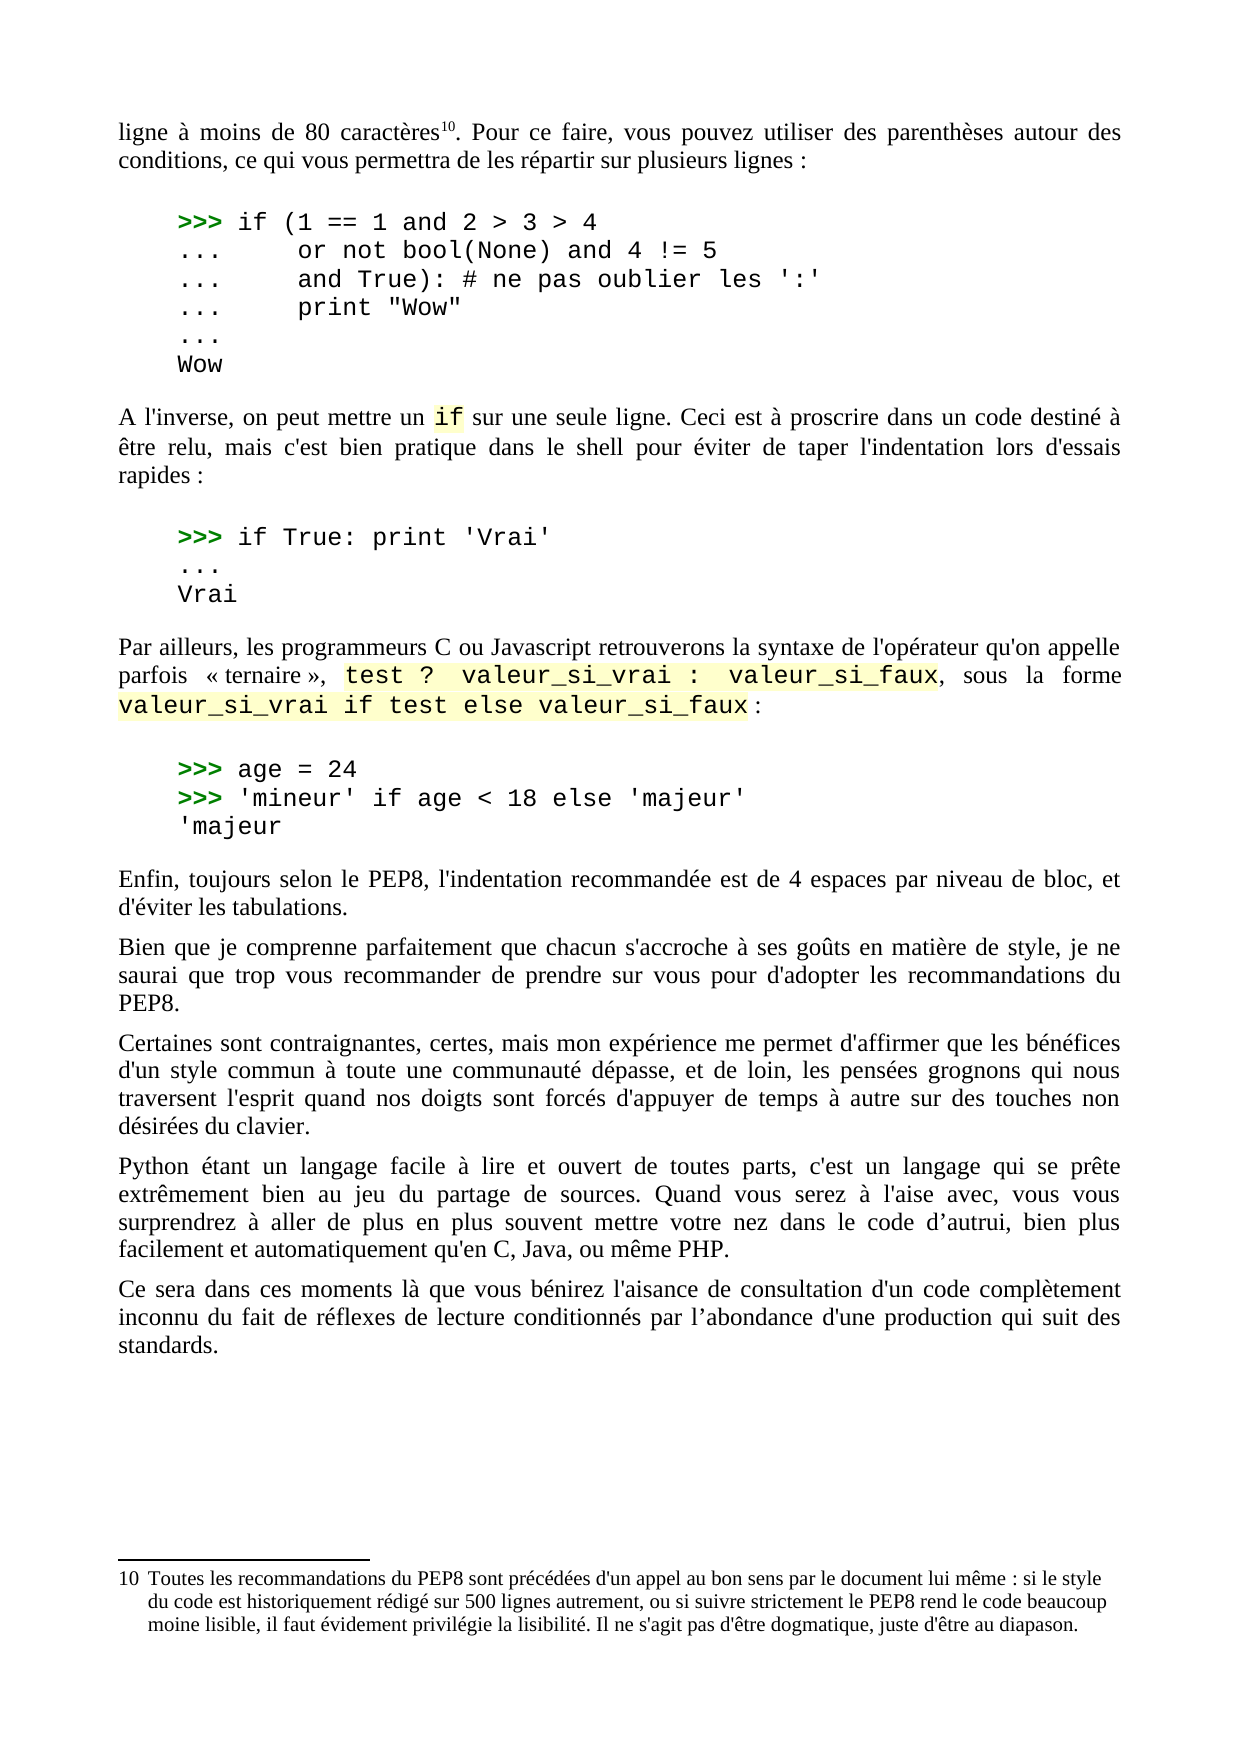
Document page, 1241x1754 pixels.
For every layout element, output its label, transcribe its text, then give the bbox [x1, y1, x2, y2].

text >>> age = 24 >>> 'mineur' if age < 18 else 'majeur' 'majeur [177, 757, 1122, 842]
text A l'inverse, on peut mettre un if sur une seule ligne. Ceci est à proscrire dans un code destiné à être relu, mais c'est bien pratique dans le shell pour éviter de taper l'indentation lors d'essais rapides : [118, 403, 1122, 488]
text Certaines sont contraignantes, certes, mais mon expérience me permet d'affirmer que les bénéfices d'un style commun à toute une communauté dépasse, et de loin, les pensées grognons qui nous traversent l'esprit quand nos doigts sont forcés d'appuyer de temps à autre sur des touches non désirées du clavier. [118, 1029, 1122, 1140]
text Toutes les recommandations du PEP8 sont précédées d'un appel au bon sens par le document lui même : si le style du code est historiquement rédigé sur 500 lignes autrement, ou si suivre strictement le PEP8 rend le code beaucoup moine lisible, il faut évidement privilégie la lisibilité. Il ne s'agit pas d'être dogmatique, juste d'être au diapason. [118, 1566, 1122, 1636]
text ligne à moins de 80 caractères. Pour ce faire, vous pouvez utiliser des parenthèses autour des conditions, ce qui vous permettra de les répartir sur plusieurs lignes : [118, 118, 1122, 173]
text Par ailleurs, les programmeurs C ou Javascript retrouverons la syntaxe de l'opérateur qu'on appelle parfois « ternaire », test ? valeur_si_vrai : valeur_si_faux, sous la forme valeur_si_vrai if test else valeur_si_faux : [118, 633, 1122, 721]
text >>> if True: print 'Vrai' ... Vrai [177, 525, 1122, 610]
text >>> if (1 == 1 and 2 > 3 > 4 ... or not bool(None) and 4 != 5 ... and True): # ne pas oublier les ':' ... print "Wow" ... Wow [177, 210, 1122, 380]
text Enfin, toujours selon le PEP8, l'indentation recommandée est de 4 espaces par niveau de bloc, et d'éviter les tabulations. [118, 865, 1122, 921]
text Ce sera dans ces moments là que vous bénirez l'aisance de consultation d'un code complètement inconnu du fait de réflexes de lecture conditionnés par l’abondance d'une production qui suit des standards. [118, 1276, 1122, 1359]
text Python étant un langage facile à lire et ouvert de toutes parts, c'est un langage qui se prête extrêmement bien au jeu du partage de sources. Quand vous serez à l'aise avec, vous vous surprendrez à aller de plus en plus souvent mettre votre nez dans le code d’autrui, bien plus facilement et automatiquement qu'en C, Java, ou même PHP. [118, 1152, 1122, 1263]
text Bien que je comprenne parfaitement que chacun s'accroche à ses goûts en matière de style, je ne saurai que trop vous recommander de prendre sur vous pour d'adopter les recommandations du PEP8. [118, 933, 1122, 1016]
